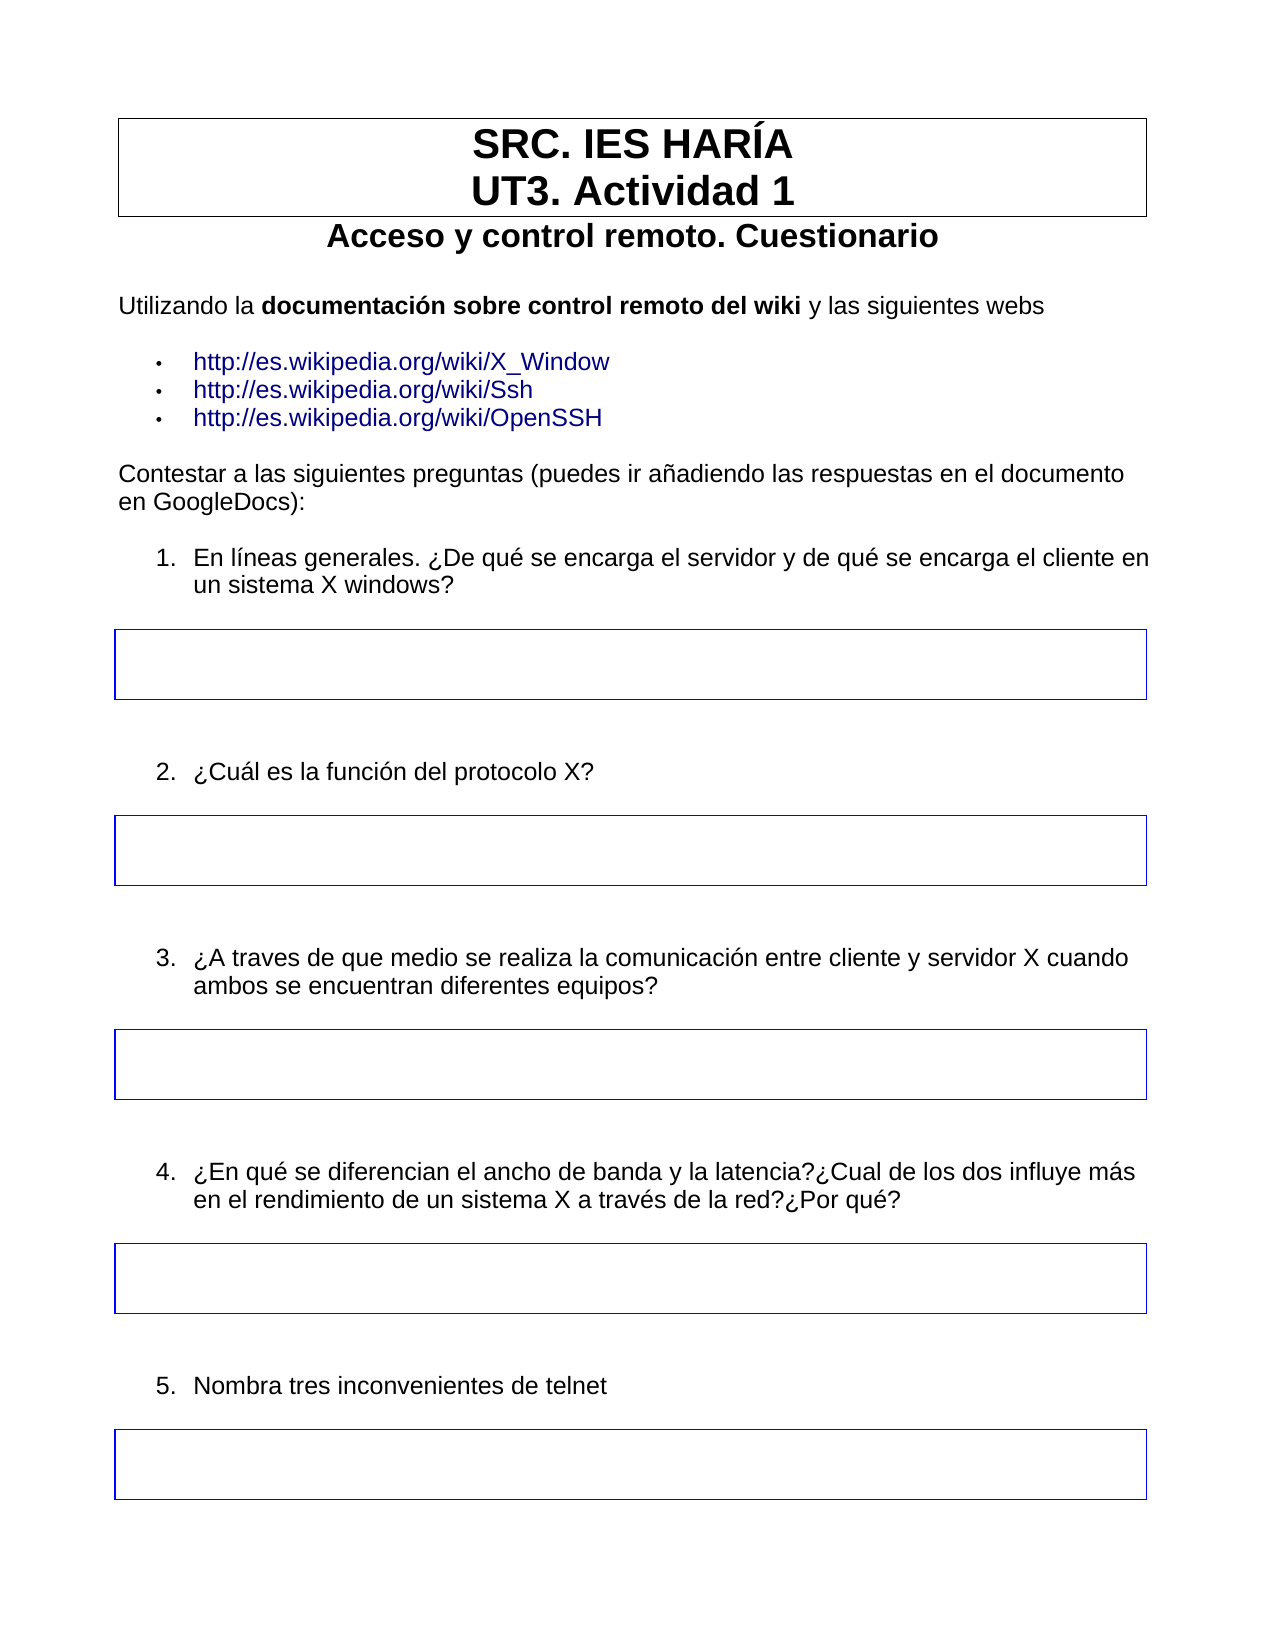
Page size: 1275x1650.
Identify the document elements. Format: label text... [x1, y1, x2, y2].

list http://es.wikipedia.org/wiki/X_Window [156, 348, 1157, 376]
table_header [116, 816, 1146, 885]
list ¿En qué se diferencian el ancho de banda y la latencia?¿Cual de los dos influye más en el rendimiento de un sistema X a través de la red?¿Por qué? [156, 1158, 1157, 1213]
list http://es.wikipedia.org/wiki/Ssh [156, 376, 1157, 404]
text Acceso y control remoto. Cuestionario [118, 217, 1147, 255]
list ¿Cuál es la función del protocolo X? [156, 757, 1157, 785]
text UT3. Actividad 1 [119, 165, 1146, 216]
table_header [116, 1030, 1146, 1099]
list http://es.wikipedia.org/wiki/OpenSSH [156, 404, 1157, 432]
list ¿A traves de que medio se realiza la comunicación entre cliente y servidor X cuando ambos se encuentran diferentes equipos? [156, 943, 1157, 999]
text Utilizando la documentación sobre control remoto del wiki y las siguientes webs [118, 292, 1147, 320]
table_header [116, 630, 1146, 699]
text Contestar a las siguientes preguntas (puedes ir añadiendo las respuestas en el documento en GoogleDocs): [118, 459, 1157, 515]
table_header [116, 1430, 1146, 1499]
list Nombra tres inconvenientes de telnet [156, 1372, 1157, 1399]
text SRC. IES HARÍA [119, 119, 1146, 165]
list En líneas generales. ¿De qué se encarga el servidor y de qué se encarga el cliente en un sistema X windows? [156, 543, 1157, 599]
table_header [116, 1244, 1146, 1313]
